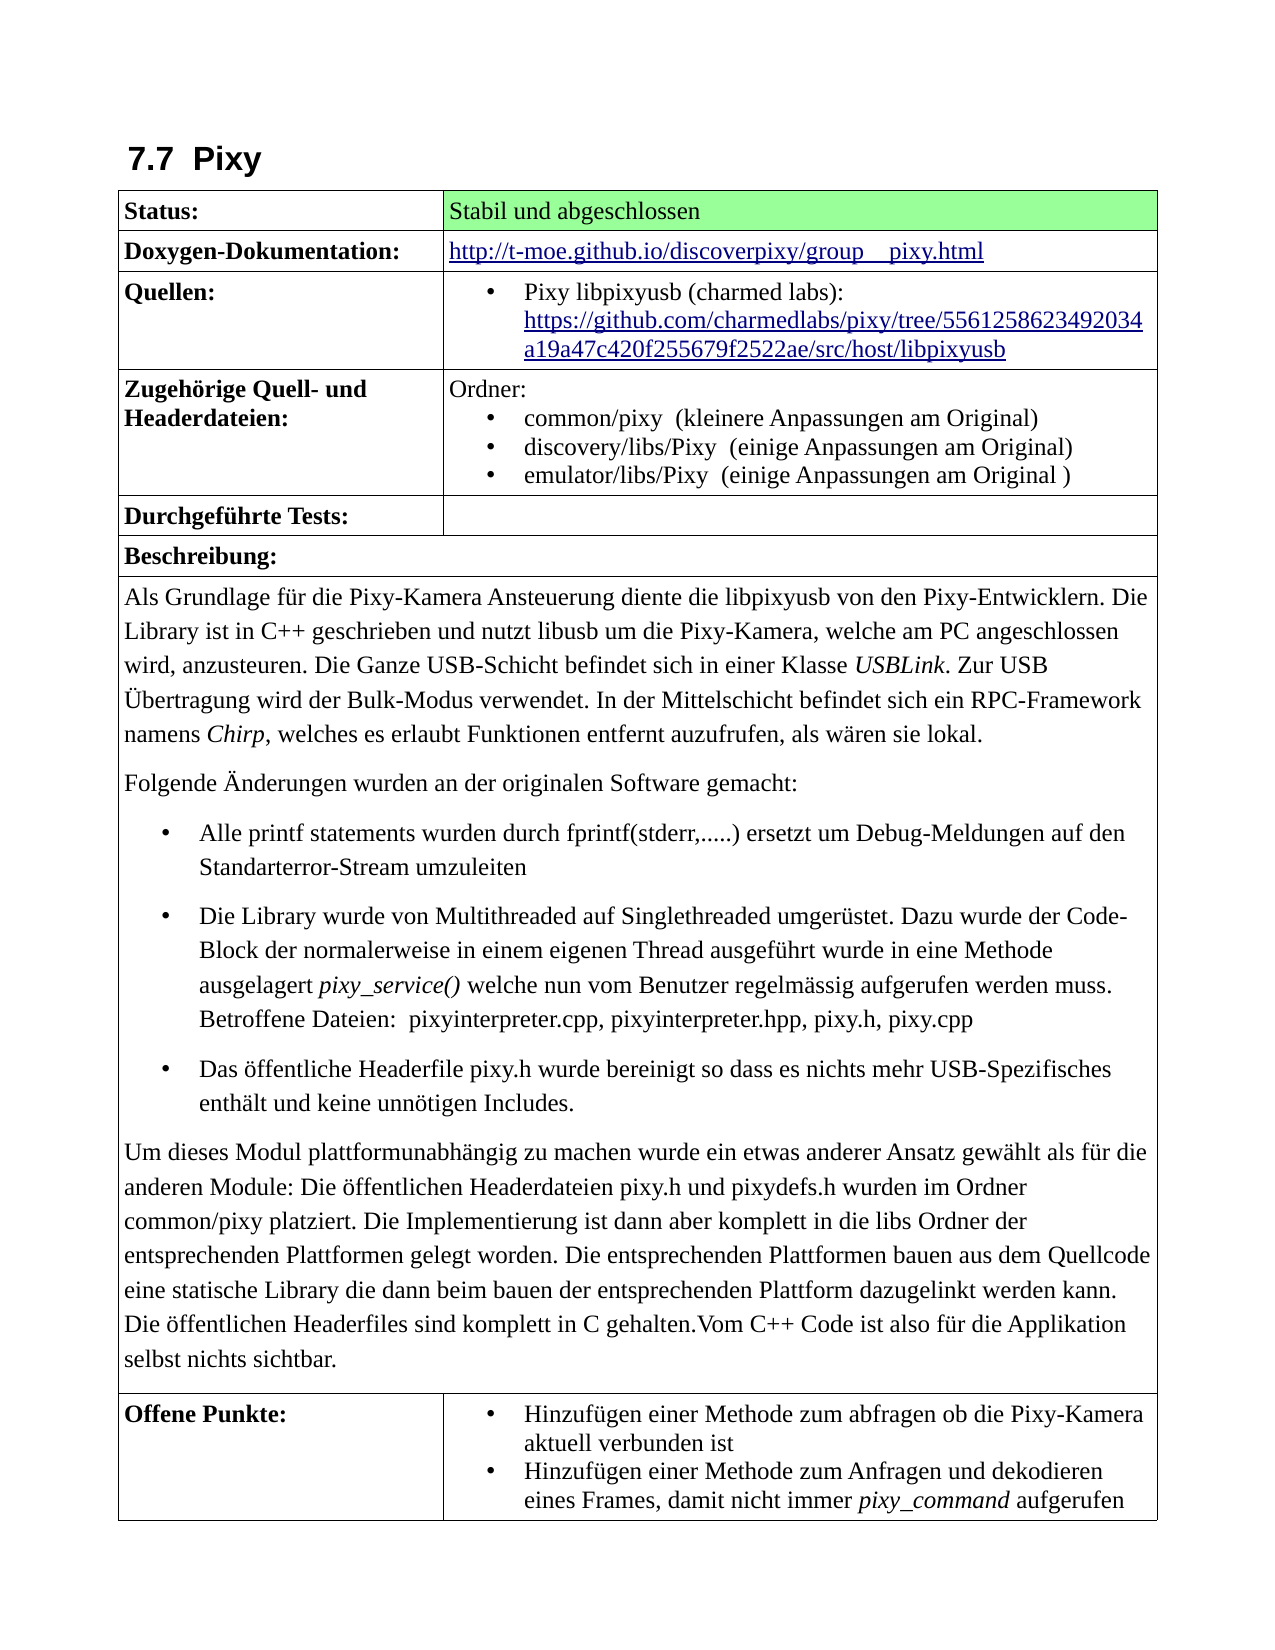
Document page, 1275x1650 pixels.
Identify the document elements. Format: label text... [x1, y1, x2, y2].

table_cell Quellen: [119, 272, 443, 368]
table_cell Zugehörige Quell- und Headerdateien: [119, 370, 443, 495]
table_header Stabil und abgeschlossen [444, 191, 1157, 230]
table_cell [444, 496, 1157, 535]
table_cell http://t-moe.github.io/discoverpixy/group__pixy.html [444, 231, 1157, 271]
subtitle Pixy [118, 139, 1157, 178]
table_header Status: [119, 191, 443, 230]
table_cell Als Grundlage für die Pixy-Kamera Ansteuerung diente die libpixyusb von den Pixy-Entwicklern. Die Library ist in C++ geschrieben und nutzt libusb um die Pixy-Kamera, welche am PC angeschlossen wird, anzusteuren. Die Ganze USB-Schicht befindet sich in einer Klasse USBLink. Zur USB Übertragung wird der Bulk-Modus verwendet. In der Mittelschicht befindet sich ein RPC-Framework namens Chirp, welches es erlaubt Funktionen entfernt auzufrufen, als wären sie lokal. Folgende Änderungen wurden an der originalen Software gemacht: Alle printf statements wurden durch fprintf(stderr,.....) ersetzt um Debug-Meldungen auf den Standarterror-Stream umzuleiten Die Library wurde von Multithreaded auf Singlethreaded umgerüstet. Dazu wurde der Code-Block der normalerweise in einem eigenen Thread ausgeführt wurde in eine Methode ausgelagert pixy_service() welche nun vom Benutzer regelmässig aufgerufen werden muss. Betroffene Dateien: pixyinterpreter.cpp, pixyinterpreter.hpp, pixy.h, pixy.cpp Das öffentliche Headerfile pixy.h wurde bereinigt so dass es nichts mehr USB-Spezifisches enthält und keine unnötigen Includes. Um dieses Modul plattformunabhängig zu machen wurde ein etwas anderer Ansatz gewählt als für die anderen Module: Die öffentlichen Headerdateien pixy.h und pixydefs.h wurden im Ordner common/pixy platziert. Die Implementierung ist dann aber komplett in die libs Ordner der entsprechenden Plattformen gelegt worden. Die entsprechenden Plattformen bauen aus dem Quellcode eine statische Library die dann beim bauen der entsprechenden Plattform dazugelinkt werden kann. Die öffentlichen Headerfiles sind komplett in C gehalten.Vom C++ Code ist also für die Applikation selbst nichts sichtbar. [119, 577, 1157, 1393]
table_cell Durchgeführte Tests: [119, 496, 443, 535]
table_cell Offene Punkte: [119, 1394, 443, 1520]
table_cell Beschreibung: [119, 536, 1157, 576]
table_cell Ordner: common/pixy (kleinere Anpassungen am Original) discovery/libs/Pixy (einige Anpassungen am Original) emulator/libs/Pixy (einige Anpassungen am Original ) [444, 370, 1157, 495]
table_cell Doxygen-Dokumentation: [119, 231, 443, 271]
table_cell Hinzufügen einer Methode zum abfragen ob die Pixy-Kamera aktuell verbunden ist Hinzufügen einer Methode zum Anfragen und dekodieren eines Frames, damit nicht immer pixy_command aufgerufen [444, 1394, 1157, 1520]
table_cell Pixy libpixyusb (charmed labs): https://github.com/charmedlabs/pixy/tree/5561258623492034a19a47c420f255679f2522ae/src/host/libpixyusb [444, 272, 1157, 368]
